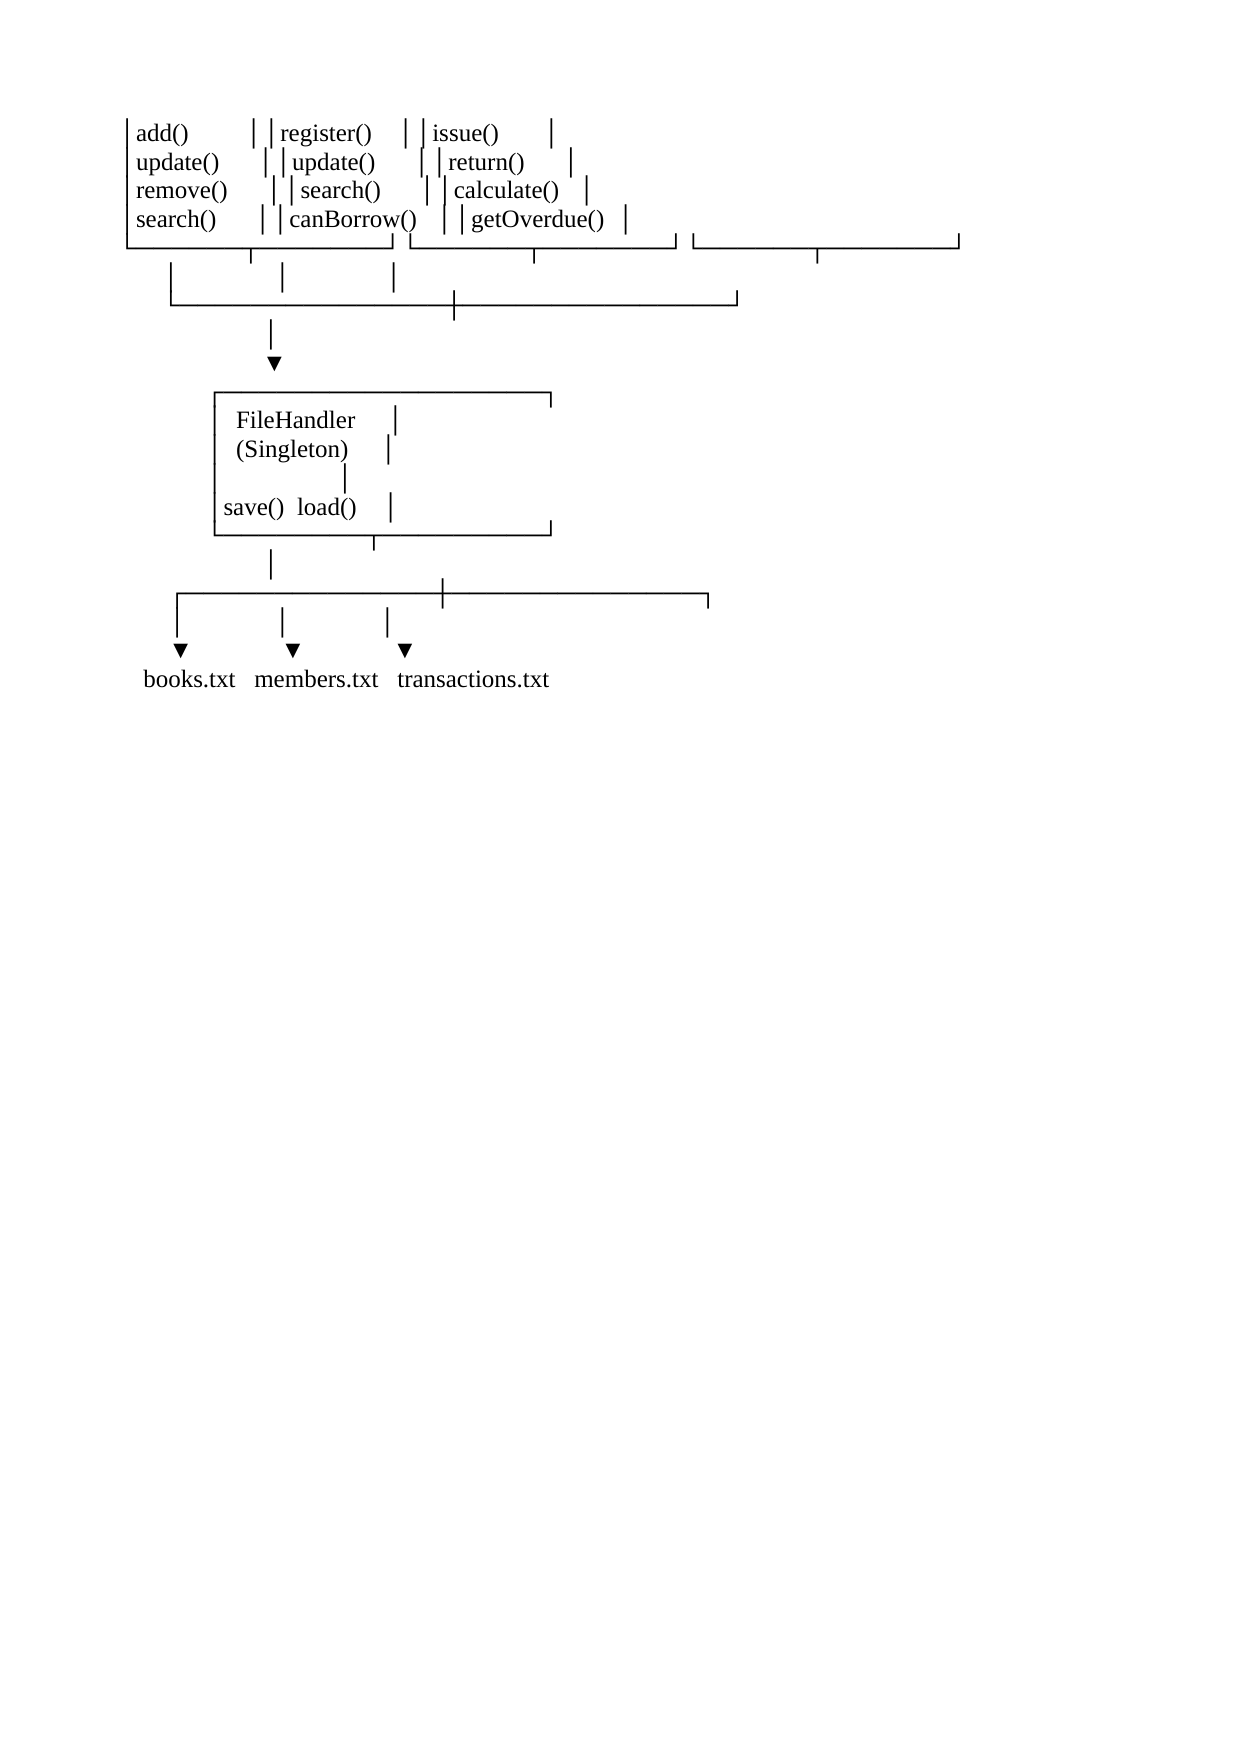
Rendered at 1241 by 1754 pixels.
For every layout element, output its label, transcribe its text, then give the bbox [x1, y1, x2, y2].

text │ [272, 549, 1122, 578]
text └──────┬───────┘└──────┬───────┘└──────┬───────┘ [818, 233, 1122, 262]
text │ │ │ [394, 262, 1122, 291]
text └──────┬───────┘└──────┬───────┘└──────┬───────┘ [694, 233, 958, 248]
text books.txt members.txt transactions.txt [118, 664, 1122, 693]
text │search() ││canBorrow() ││getOverdue() │ [463, 204, 624, 233]
text │update() ││update() ││return() │ [128, 147, 264, 176]
text ┌──────────────┼──────────────┐ [443, 594, 707, 607]
text ┌──────────────────┐ [118, 377, 1122, 406]
text │add() ││register() ││issue() │ [272, 118, 404, 147]
text └──────┬───────┘└──────┬───────┘└──────┬───────┘ [252, 233, 533, 262]
text │remove() ││search() ││calculate() │ [587, 176, 1122, 204]
text │ [118, 319, 270, 348]
text └───────────────┼───────────────┘ [455, 291, 736, 305]
text │ │ [118, 463, 213, 492]
text │ │ [215, 463, 344, 492]
text │search() ││canBorrow() ││getOverdue() │ [281, 204, 443, 233]
text │ │ │ [283, 607, 386, 636]
text │ │ │ [283, 262, 392, 291]
text │remove() ││search() ││calculate() │ [446, 176, 585, 204]
text │ [118, 549, 270, 578]
text │ │ [346, 463, 1122, 492]
text │ (Singleton) │ [118, 434, 213, 463]
text │remove() ││search() ││calculate() │ [292, 176, 426, 204]
text │ │ │ [118, 607, 176, 636]
text ▼ ▼ ▼ [118, 636, 1122, 664]
text │remove() ││search() ││calculate() │ [128, 176, 273, 204]
text │search() ││canBorrow() ││getOverdue() │ [128, 204, 261, 233]
text └──────┬───────┘└──────┬───────┘└──────┬───────┘ [535, 233, 816, 262]
text │ FileHandler │ [396, 406, 1122, 434]
text │search() ││canBorrow() ││getOverdue() │ [626, 204, 1122, 233]
text └───────────────┼───────────────┘ [172, 291, 453, 305]
text │save() load() │ [118, 492, 213, 521]
text │update() ││update() ││return() │ [572, 147, 1122, 176]
text │ (Singleton) │ [389, 434, 1122, 463]
text └──────┬───────┘└──────┬───────┘└──────┬───────┘ [128, 233, 391, 248]
text ┌──────────────┼──────────────┐ [178, 594, 441, 607]
text │add() ││register() ││issue() │ [552, 118, 1122, 147]
text └───────────────┼───────────────┘ [455, 291, 1122, 319]
text └────────┬─────────┘ [375, 521, 1122, 549]
text │update() ││update() ││return() │ [284, 147, 420, 176]
text ┌──────────────┼──────────────┐ [443, 578, 1122, 607]
text └───────────────┼───────────────┘ [118, 291, 453, 319]
text └────────┬─────────┘ [118, 521, 373, 549]
text │ FileHandler │ [215, 406, 394, 434]
text ┌──────────────┼──────────────┐ [118, 578, 441, 607]
text │save() load() │ [391, 492, 1122, 521]
text └────────┬─────────┘ [215, 521, 550, 535]
text │update() ││update() ││return() │ [440, 147, 570, 176]
text └──────┬───────┘└──────┬───────┘└──────┬───────┘ [411, 233, 675, 248]
text ▼ [118, 348, 1122, 377]
text │ │ │ [388, 607, 1122, 636]
text │ (Singleton) │ [215, 434, 387, 463]
text │ [272, 319, 1122, 348]
text │add() ││register() ││issue() │ [424, 118, 550, 147]
text │add() ││register() ││issue() │ [128, 118, 252, 147]
text │ FileHandler │ [118, 406, 213, 434]
text │ │ │ [118, 262, 170, 291]
text └──────┬───────┘└──────┬───────┘└──────┬───────┘ [118, 233, 250, 262]
text │ │ │ [178, 607, 281, 636]
text │save() load() │ [215, 492, 389, 521]
text │ │ │ [172, 262, 281, 291]
